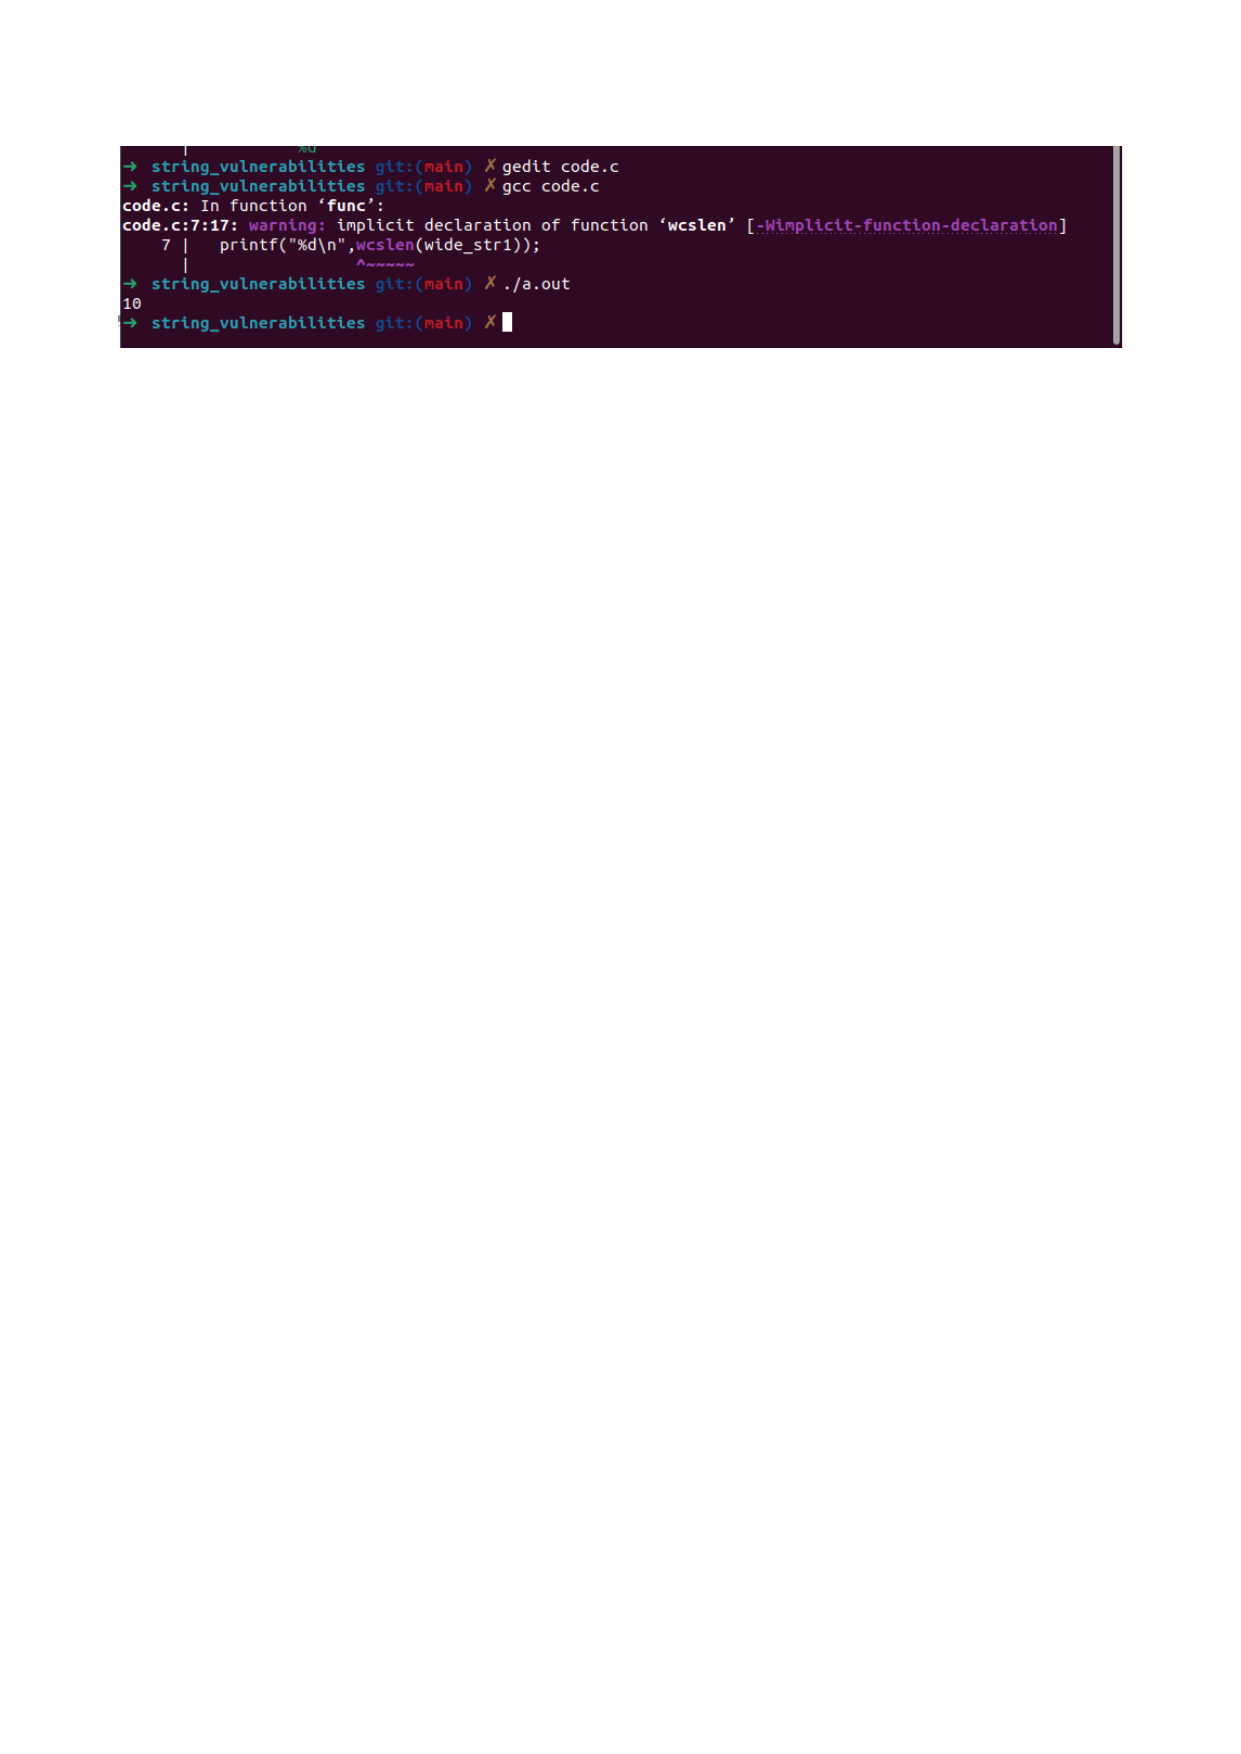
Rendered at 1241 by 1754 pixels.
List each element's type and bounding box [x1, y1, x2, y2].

picture [118, 146, 1123, 348]
